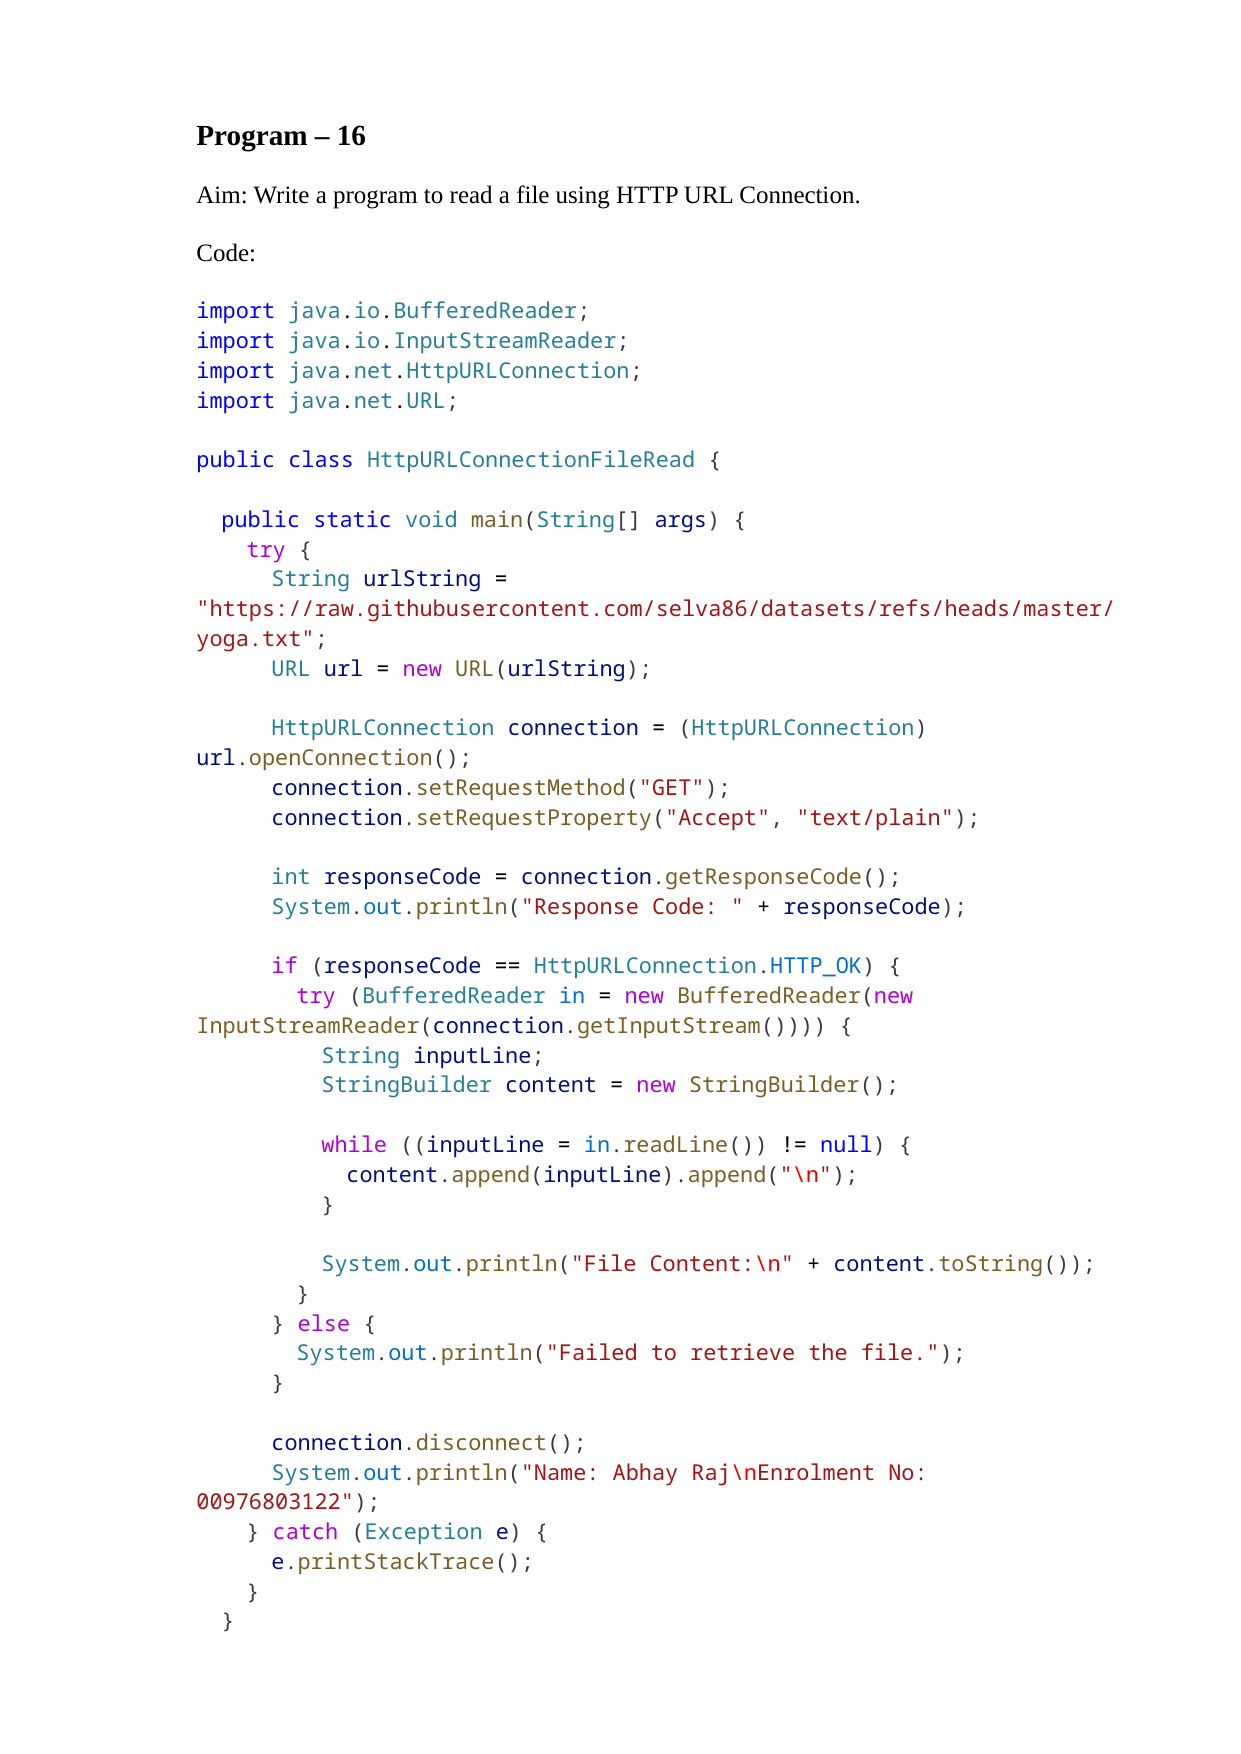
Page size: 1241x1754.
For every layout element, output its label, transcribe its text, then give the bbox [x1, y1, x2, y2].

text } else { [196, 1308, 1122, 1337]
text import java.io.InputStreamReader; [196, 325, 1122, 355]
text } [196, 1188, 1122, 1218]
text } [196, 1278, 1122, 1308]
text StringBuilder content = new StringBuilder(); [196, 1069, 1122, 1099]
text public class HttpURLConnectionFileRead { [196, 444, 1122, 474]
text System.out.println("Response Code: " + responseCode); [196, 891, 1122, 921]
text e.printStackTrace(); [196, 1546, 1122, 1576]
text } [196, 1576, 1122, 1605]
text import java.io.BufferedReader; [196, 295, 1122, 325]
text connection.setRequestMethod("GET"); [196, 772, 1122, 802]
text import java.net.URL; [196, 385, 1122, 414]
text try { [196, 533, 1122, 563]
text try (BufferedReader in = new BufferedReader(new InputStreamReader(connection.getInputStream()))) { [196, 980, 1122, 1040]
text connection.disconnect(); [196, 1427, 1122, 1456]
text import java.net.HttpURLConnection; [196, 355, 1122, 385]
text String inputLine; [196, 1040, 1122, 1069]
text URL url = new URL(urlString); [196, 653, 1122, 682]
text int responseCode = connection.getResponseCode(); [196, 861, 1122, 891]
text System.out.println("Name: Abhay Raj\nEnrolment No: 00976803122"); [196, 1456, 1122, 1516]
text HttpURLConnection connection = (HttpURLConnection) url.openConnection(); [196, 712, 1122, 772]
text } [196, 1367, 1122, 1397]
text } catch (Exception e) { [196, 1516, 1122, 1546]
text connection.setRequestProperty("Accept", "text/plain"); [196, 802, 1122, 831]
text content.append(inputLine).append("\n"); [196, 1159, 1122, 1188]
text System.out.println("Failed to retrieve the file."); [196, 1337, 1122, 1367]
text while ((inputLine = in.readLine()) != null) { [196, 1129, 1122, 1159]
text Code: [196, 238, 1122, 267]
text if (responseCode == HttpURLConnection.HTTP_OK) { [196, 950, 1122, 980]
text Aim: Write a program to read a file using HTTP URL Connection. [196, 180, 1122, 209]
text System.out.println("File Content:\n" + content.toString()); [196, 1248, 1122, 1278]
text } [196, 1605, 1122, 1635]
text String urlString = "https://raw.githubusercontent.com/selva86/datasets/refs/heads/master/yoga.txt"; [196, 563, 1122, 653]
text Program – 16 [196, 118, 1122, 152]
text public static void main(String[] args) { [196, 504, 1122, 533]
